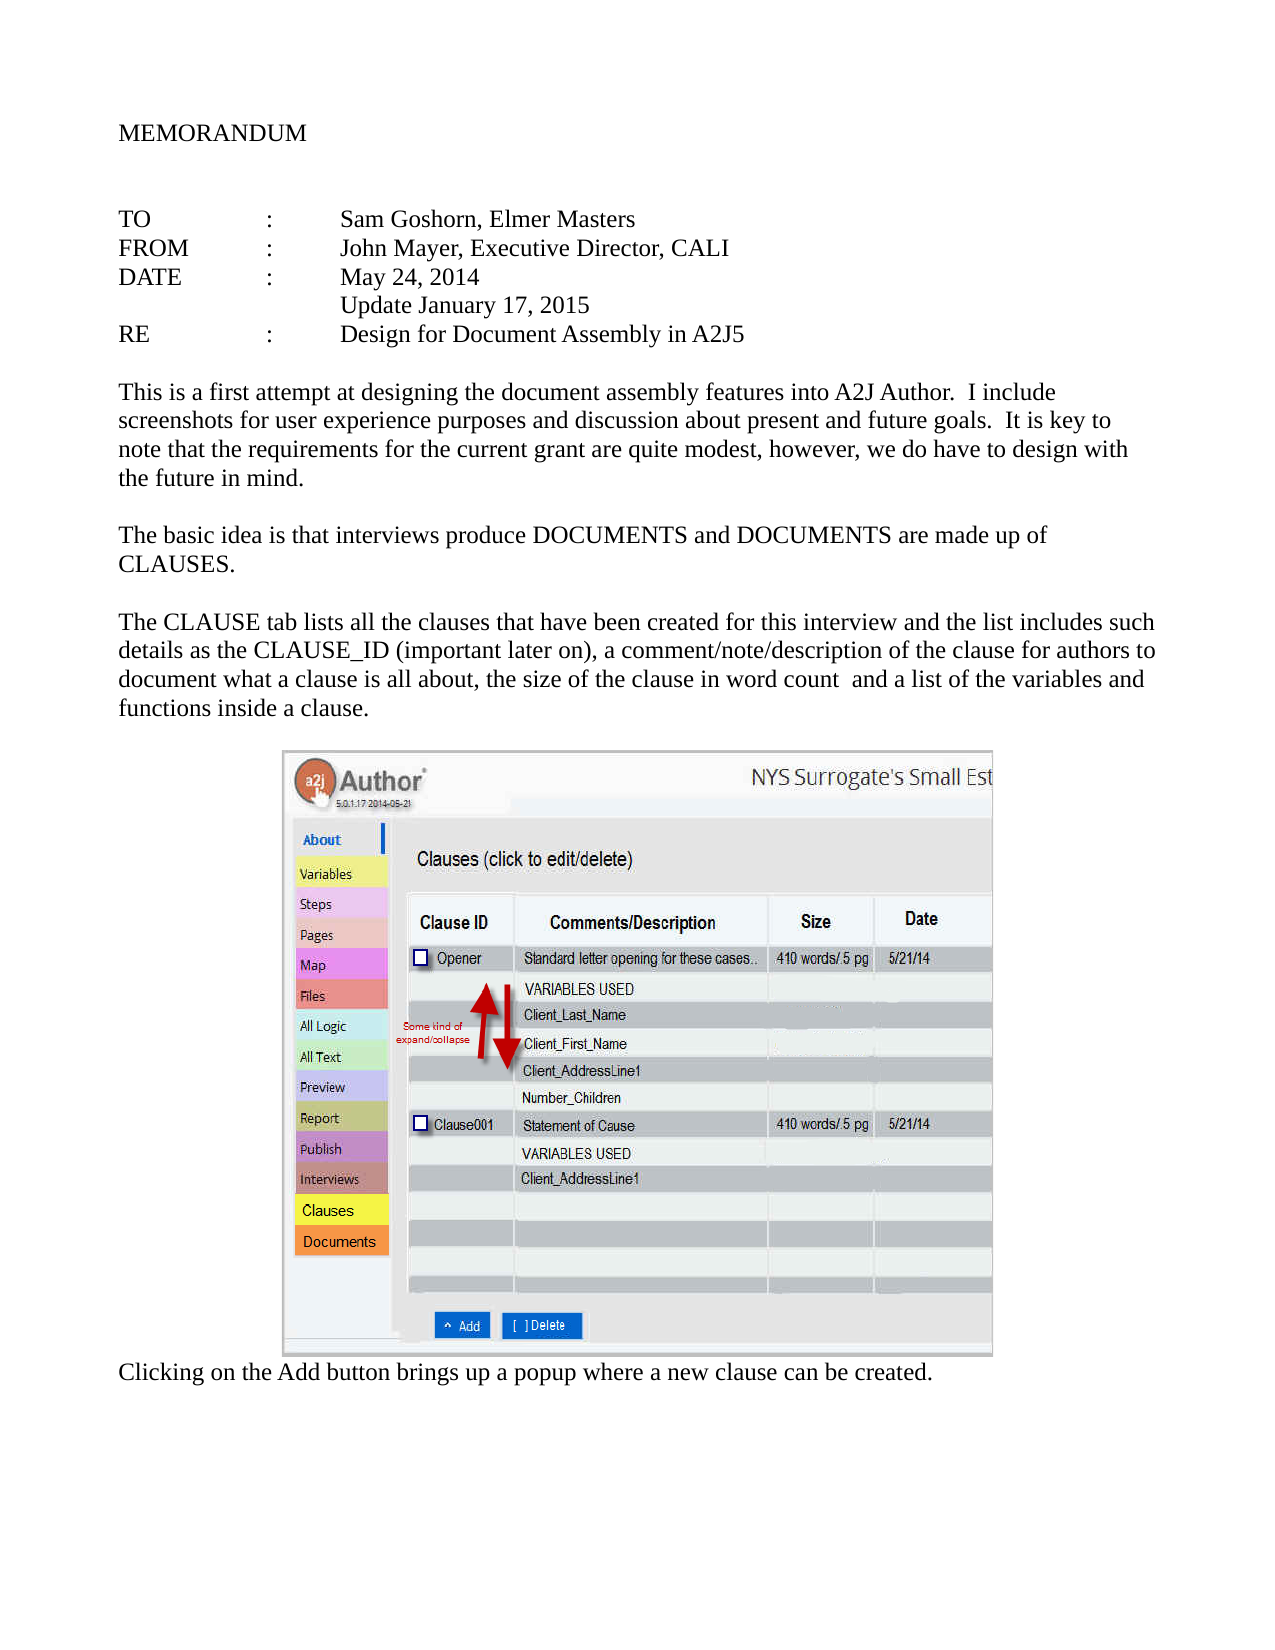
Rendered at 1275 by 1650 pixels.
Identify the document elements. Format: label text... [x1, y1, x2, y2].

picture [281, 750, 994, 1357]
text This is a first attempt at designing the document assembly features into A2J Author. I include screenshots for user experience purposes and discussion about present and future goals. It is key to note that the requirements for the current grant are quite modest, however, we do have to design with the future in mind. [118, 377, 1157, 492]
text RE : Design for Document Assembly in A2J5 [118, 319, 1157, 348]
text The basic idea is that interviews produce DOCUMENTS and DOCUMENTS are made up of CLAUSES. [118, 521, 1157, 578]
text DATE : May 24, 2014 [118, 262, 1157, 291]
text Clicking on the Add button brings up a popup where a new clause can be created. [118, 1141, 1157, 1385]
text The CLAUSE tab lists all the clauses that have been created for this interview and the list includes such details as the CLAUSE_ID (important later on), a comment/note/description of the clause for authors to document what a clause is all about, the size of the clause in word count and a list of the variables and functions inside a clause. [118, 607, 1157, 722]
text Update January 17, 2015 [118, 291, 1157, 319]
text FROM : John Mayer, Executive Director, CALI [118, 233, 1157, 262]
text MEMORANDUM [118, 118, 1157, 147]
text TO : Sam Goshorn, Elmer Masters [118, 204, 1157, 233]
